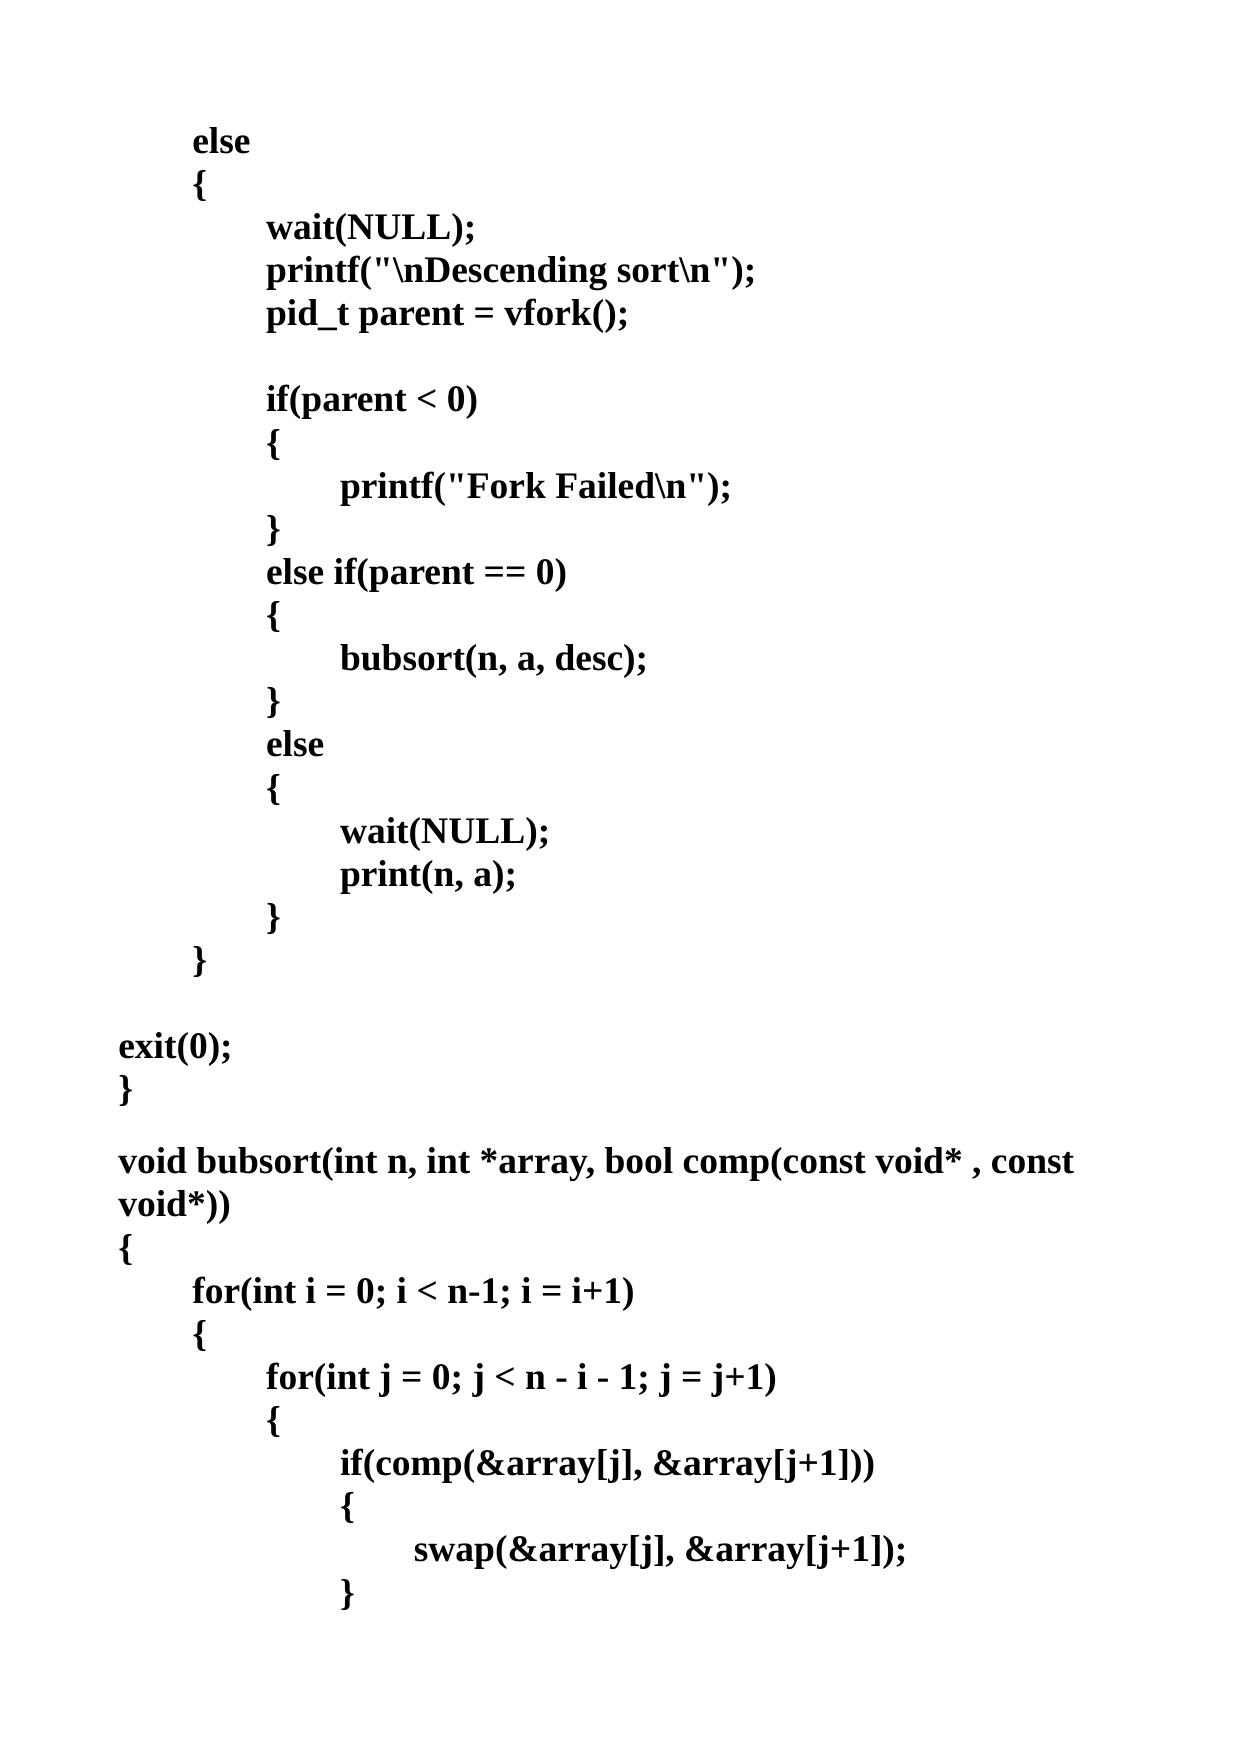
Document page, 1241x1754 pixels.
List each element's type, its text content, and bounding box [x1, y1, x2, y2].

text for(int j = 0; j < n - i - 1; j = j+1) [118, 1354, 1122, 1397]
text if(comp(&array[j], &array[j+1])) [118, 1441, 1122, 1484]
text if(parent < 0) [118, 377, 1122, 420]
text } [118, 894, 1122, 937]
text { [118, 161, 1122, 204]
text wait(NULL); [118, 204, 1122, 247]
text { [118, 1397, 1122, 1441]
text } [118, 937, 1122, 981]
text for(int i = 0; i < n-1; i = i+1) [118, 1268, 1122, 1311]
text { [118, 592, 1122, 636]
text print(n, a); [118, 851, 1122, 894]
text bubsort(n, a, desc); [118, 636, 1122, 679]
text { [118, 1311, 1122, 1354]
text } [118, 679, 1122, 722]
text printf("Fork Failed\n"); [118, 463, 1122, 506]
text } [118, 1570, 1122, 1613]
text wait(NULL); [118, 808, 1122, 851]
text pid_t parent = vfork(); [118, 291, 1122, 334]
text swap(&array[j], &array[j+1]); [118, 1527, 1122, 1570]
text else if(parent == 0) [118, 549, 1122, 592]
text { [118, 1484, 1122, 1527]
text else [118, 118, 1122, 161]
text } [118, 1067, 1122, 1110]
text else [118, 722, 1122, 765]
text { [118, 420, 1122, 463]
text printf("\nDescending sort\n"); [118, 247, 1122, 291]
text } [118, 506, 1122, 549]
text { [118, 1225, 1122, 1268]
text void bubsort(int n, int *array, bool comp(const void* , const void*)) [118, 1139, 1122, 1225]
text { [118, 765, 1122, 808]
text exit(0); [118, 1024, 1122, 1067]
